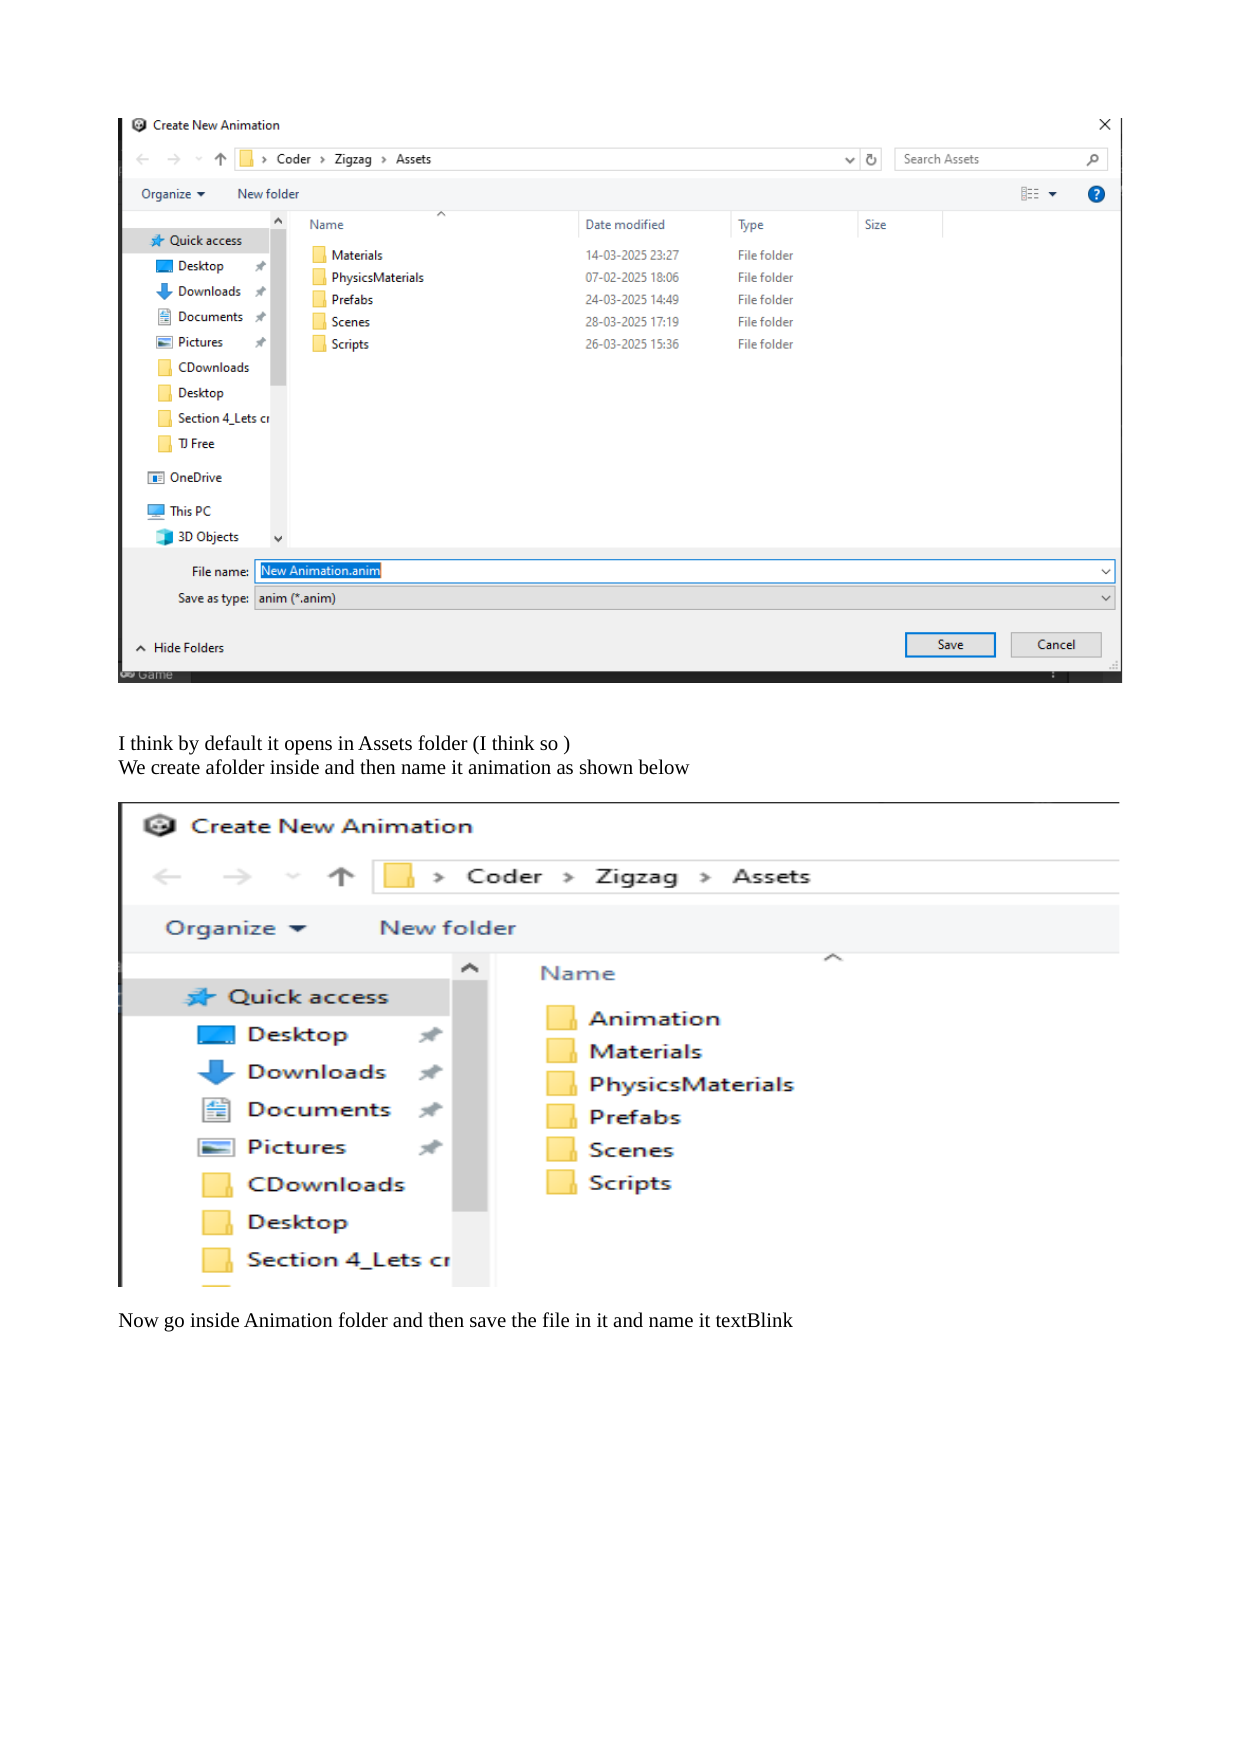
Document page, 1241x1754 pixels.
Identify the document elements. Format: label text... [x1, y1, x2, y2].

picture [118, 118, 1123, 683]
picture [118, 802, 1120, 1287]
text We create afolder inside and then name it animation as shown below [118, 754, 1122, 779]
text I think by default it opens in Assets folder (I think so ) [118, 731, 1122, 754]
text Now go inside Animation folder and then save the file in it and name it textBlink [118, 1308, 1122, 1332]
